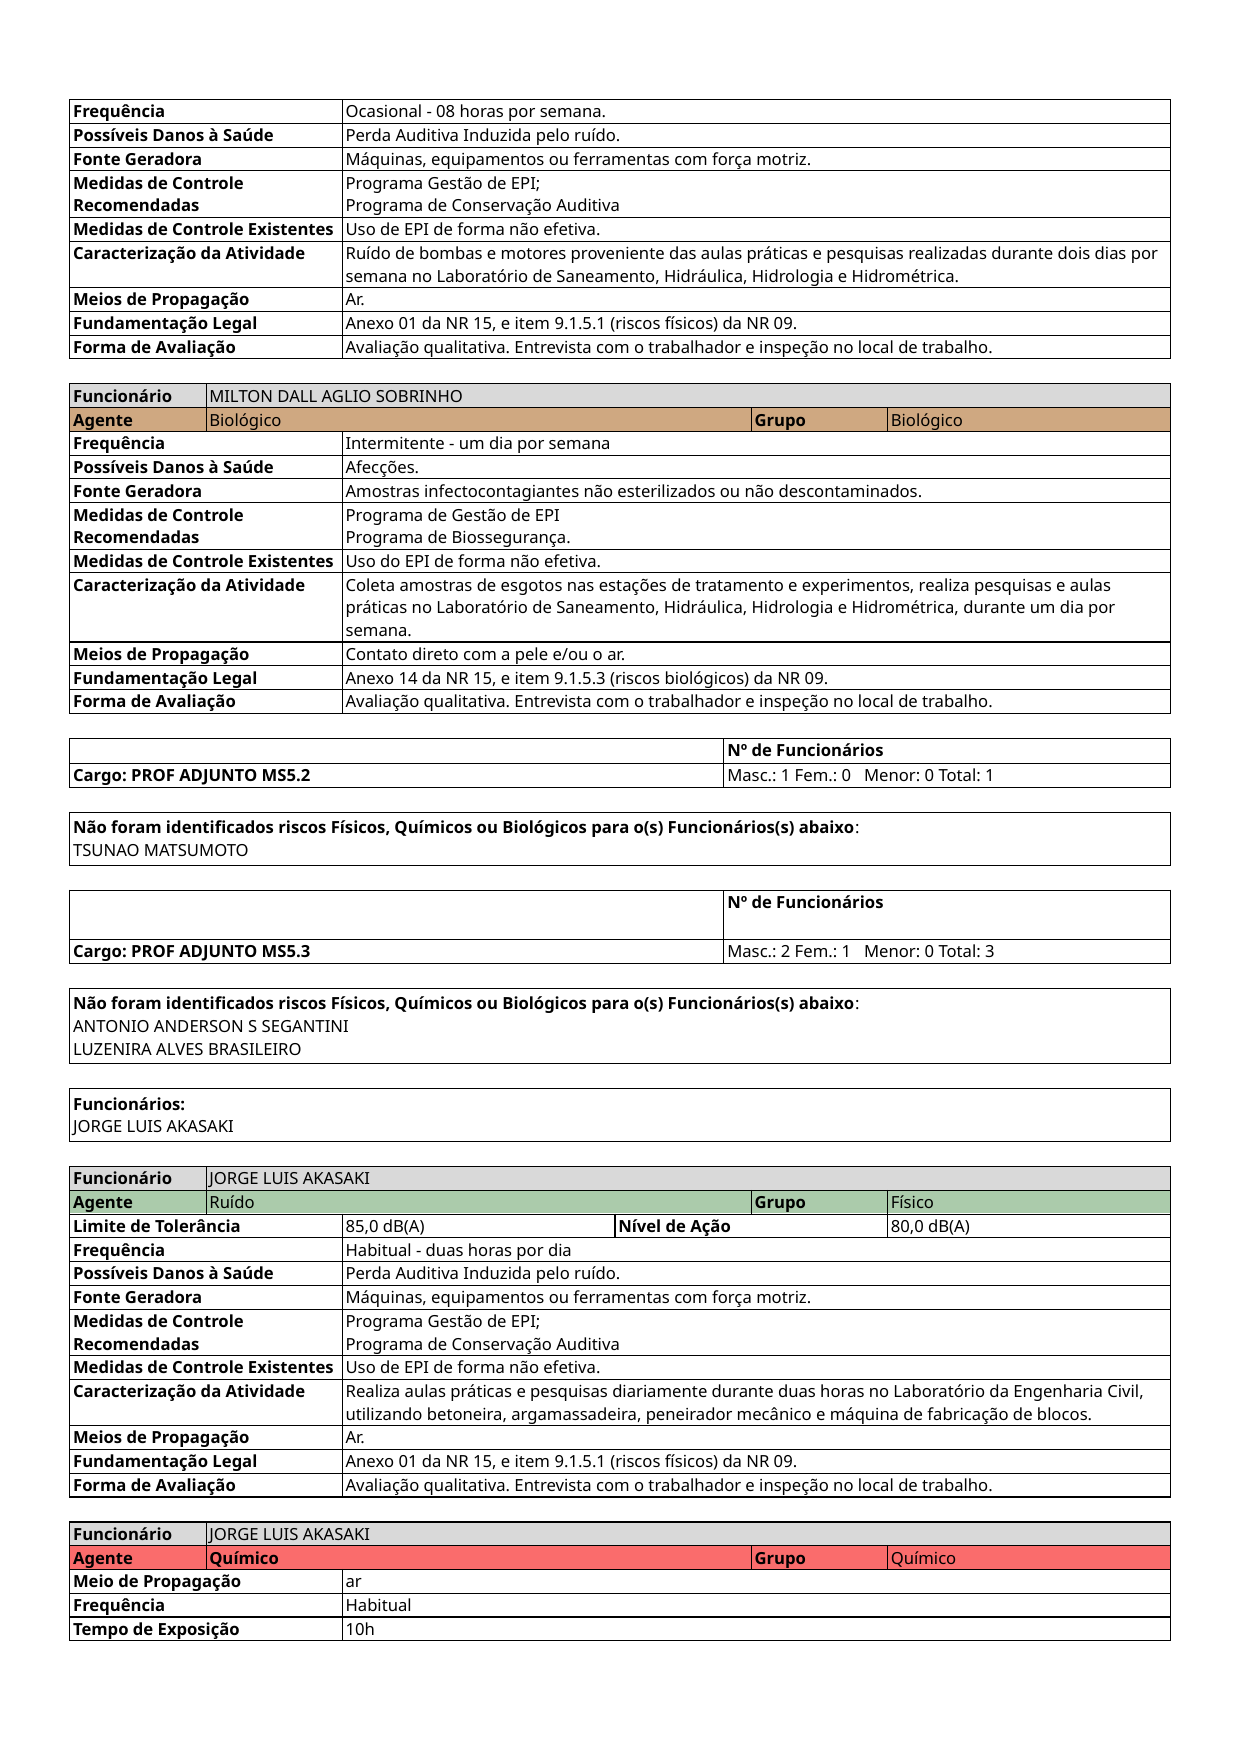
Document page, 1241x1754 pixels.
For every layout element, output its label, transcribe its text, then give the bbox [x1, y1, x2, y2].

table_cell Medidas de Controle Existentes [70, 550, 342, 572]
table_cell Fonte Geradora [70, 479, 342, 502]
table_cell Físico [888, 1191, 1170, 1213]
table_cell Medidas de Controle Recomendadas [70, 503, 342, 548]
table_cell Caracterização da Atividade [70, 573, 342, 641]
table_cell Grupo [752, 1546, 887, 1569]
table_cell Medidas de Controle Recomendadas [70, 1310, 342, 1355]
table_header Funcionário [70, 384, 206, 407]
table_cell Agente [70, 408, 206, 431]
table_cell Químico [888, 1546, 1170, 1569]
table_cell Máquinas, equipamentos ou ferramentas com força motriz. [343, 1286, 1170, 1308]
table_cell 80,0 dB(A) [888, 1215, 1170, 1237]
table_cell Frequência [70, 432, 342, 454]
table_cell ar [343, 1570, 1170, 1593]
table_cell Medidas de Controle Existentes [70, 218, 342, 241]
table_cell Avaliação qualitativa. Entrevista com o trabalhador e inspeção no local de trabalho. [343, 690, 1170, 713]
table_cell Avaliação qualitativa. Entrevista com o trabalhador e inspeção no local de trabalho. [343, 336, 1170, 358]
table_cell Uso do EPI de forma não efetiva. [343, 550, 1170, 572]
table_cell Frequência [70, 1594, 342, 1616]
table_cell 10h [343, 1618, 1170, 1640]
table_header Funcionário [70, 1523, 206, 1545]
table_cell Meios de Propagação [70, 288, 342, 311]
table_cell Intermitente - um dia por semana [343, 432, 1170, 454]
table_cell Avaliação qualitativa. Entrevista com o trabalhador e inspeção no local de trabalho. [343, 1474, 1170, 1496]
table_cell Programa de Gestão de EPI Programa de Biossegurança. [343, 503, 1170, 548]
table_cell 85,0 dB(A) [343, 1215, 614, 1237]
table_cell Meios de Propagação [70, 1426, 342, 1449]
table_cell Cargo: PROF ADJUNTO MS5.3 [70, 940, 723, 962]
table_cell Fonte Geradora [70, 148, 342, 170]
table_cell Afecções. [343, 456, 1170, 478]
table_header [70, 739, 723, 763]
table_cell Medidas de Controle Existentes [70, 1356, 342, 1379]
table_header Nº de Funcionários [724, 739, 1170, 763]
table_cell Programa Gestão de EPI; Programa de Conservação Auditiva [343, 171, 1170, 217]
table_header Não foram identificados riscos Físicos, Químicos ou Biológicos para o(s) Funcionários(s) abaixo: TSUNAO MATSUMOTO [70, 813, 1170, 864]
table_cell Forma de Avaliação [70, 690, 342, 713]
table_cell Programa Gestão de EPI; Programa de Conservação Auditiva [343, 1310, 1170, 1355]
table_cell Masc.: 2 Fem.: 1 Menor: 0 Total: 3 [724, 940, 1170, 962]
table_cell Possíveis Danos à Saúde [70, 456, 342, 478]
table_header JORGE LUIS AKASAKI [207, 1167, 1170, 1190]
table_cell Limite de Tolerância [70, 1215, 342, 1237]
table_cell Biológico [207, 408, 751, 431]
table_cell Perda Auditiva Induzida pelo ruído. [343, 124, 1170, 147]
table_header [70, 891, 723, 939]
table_header Funcionário [70, 1167, 206, 1190]
table_cell Ar. [343, 1426, 1170, 1449]
table_cell Cargo: PROF ADJUNTO MS5.2 [70, 764, 723, 787]
table_cell Fonte Geradora [70, 1286, 342, 1308]
table_cell Masc.: 1 Fem.: 0 Menor: 0 Total: 1 [724, 764, 1170, 787]
table_cell Fundamentação Legal [70, 1450, 342, 1473]
table_cell Fundamentação Legal [70, 666, 342, 689]
table_cell Anexo 01 da NR 15, e item 9.1.5.1 (riscos físicos) da NR 09. [343, 312, 1170, 334]
table_cell Habitual [343, 1594, 1170, 1616]
table_cell Possíveis Danos à Saúde [70, 124, 342, 147]
table_cell Meios de Propagação [70, 643, 342, 665]
table_cell Uso de EPI de forma não efetiva. [343, 218, 1170, 241]
table_header Nº de Funcionários [724, 891, 1170, 939]
table_cell Frequência [70, 100, 342, 123]
table_cell Coleta amostras de esgotos nas estações de tratamento e experimentos, realiza pesquisas e aulas práticas no Laboratório de Saneamento, Hidráulica, Hidrologia e Hidrométrica, durante um dia por semana. [343, 573, 1170, 641]
table_cell Ruído [207, 1191, 751, 1213]
table_cell Forma de Avaliação [70, 336, 342, 358]
table_cell Caracterização da Atividade [70, 242, 342, 287]
table_cell Anexo 14 da NR 15, e item 9.1.5.3 (riscos biológicos) da NR 09. [343, 666, 1170, 689]
table_cell Fundamentação Legal [70, 312, 342, 334]
table_header Não foram identificados riscos Físicos, Químicos ou Biológicos para o(s) Funcionários(s) abaixo: ANTONIO ANDERSON S SEGANTINI LUZENIRA ALVES BRASILEIRO [70, 989, 1170, 1063]
table_cell Grupo [752, 1191, 887, 1213]
table_cell Habitual - duas horas por dia [343, 1238, 1170, 1261]
table_cell Grupo [752, 408, 887, 431]
table_cell Ar. [343, 288, 1170, 311]
table_cell Químico [207, 1546, 751, 1569]
table_header MILTON DALL AGLIO SOBRINHO [207, 384, 1170, 407]
table_cell Agente [70, 1191, 206, 1213]
table_cell Ruído de bombas e motores proveniente das aulas práticas e pesquisas realizadas durante dois dias por semana no Laboratório de Saneamento, Hidráulica, Hidrologia e Hidrométrica. [343, 242, 1170, 287]
table_cell Tempo de Exposição [70, 1618, 342, 1640]
table_header Funcionários: JORGE LUIS AKASAKI [70, 1089, 1170, 1141]
table_cell Contato direto com a pele e/ou o ar. [343, 643, 1170, 665]
table_cell Agente [70, 1546, 206, 1569]
table_cell Meio de Propagação [70, 1570, 342, 1593]
table_cell Perda Auditiva Induzida pelo ruído. [343, 1262, 1170, 1285]
table_cell Possíveis Danos à Saúde [70, 1262, 342, 1285]
table_cell Caracterização da Atividade [70, 1380, 342, 1425]
table_cell Uso de EPI de forma não efetiva. [343, 1356, 1170, 1379]
table_cell Medidas de Controle Recomendadas [70, 171, 342, 217]
table_cell Máquinas, equipamentos ou ferramentas com força motriz. [343, 148, 1170, 170]
table_cell Biológico [888, 408, 1170, 431]
table_cell Realiza aulas práticas e pesquisas diariamente durante duas horas no Laboratório da Engenharia Civil, utilizando betoneira, argamassadeira, peneirador mecânico e máquina de fabricação de blocos. [343, 1380, 1170, 1425]
table_cell Nível de Ação [616, 1215, 887, 1237]
table_cell Frequência [70, 1238, 342, 1261]
table_cell Amostras infectocontagiantes não esterilizados ou não descontaminados. [343, 479, 1170, 502]
table_header JORGE LUIS AKASAKI [207, 1523, 1170, 1545]
table_cell Forma de Avaliação [70, 1474, 342, 1496]
table_cell Anexo 01 da NR 15, e item 9.1.5.1 (riscos físicos) da NR 09. [343, 1450, 1170, 1473]
table_cell Ocasional - 08 horas por semana. [343, 100, 1170, 123]
